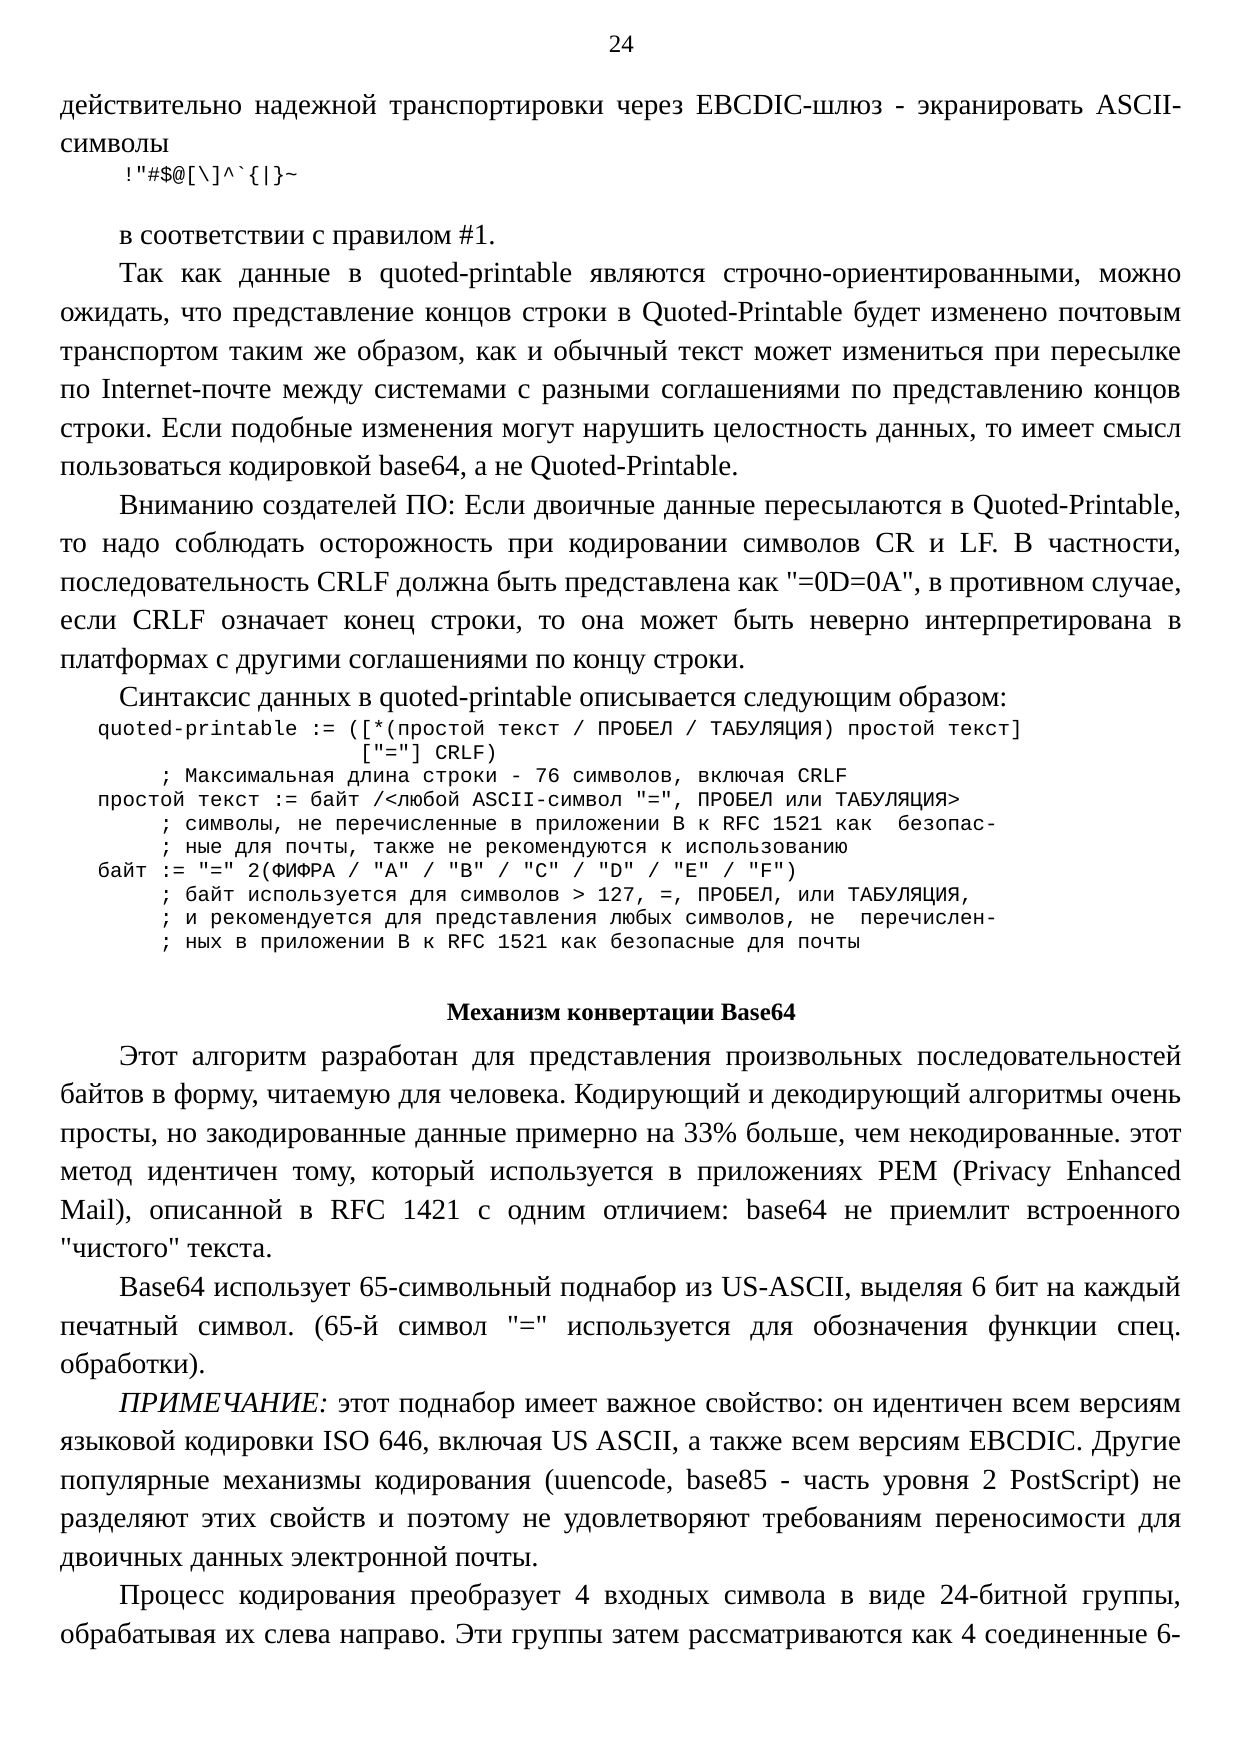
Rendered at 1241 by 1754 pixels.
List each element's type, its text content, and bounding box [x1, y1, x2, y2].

text ["="] CRLF) [60, 742, 1182, 765]
text ; Максимальная длина строки - 76 символов, включая CRLF [60, 765, 1182, 789]
text Вниманию создателей ПО: Если двоичные данные пересылаются в Quoted-Printable, то надо соблюдать осторожность при кодировании символов CR и LF. В частности, последовательность CRLF должна быть представлена как "=0D=0A", в противном случае, если CRLF означает конец строки, то она может быть неверно интерпретирована в платформах с другими соглашениями по концу строки. [60, 487, 1182, 674]
text в соответствии с правилом #1. [60, 217, 1182, 251]
text Base64 использует 65-символьный поднабор из US-ASCII, выделяя 6 бит на каждый печатный символ. (65-й символ "=" используется для обозначения функции спец. обработки). [60, 1269, 1182, 1380]
text Синтаксис данных в quoted-printable описывается следующим образом: [60, 679, 1182, 713]
text quoted-printable := ([*(простой текст / ПРОБЕЛ / ТАБУЛЯЦИЯ) простой текст] [60, 718, 1182, 742]
text простой текст := байт /<любой ASCII-символ "=", ПРОБЕЛ или ТАБУЛЯЦИЯ> [60, 789, 1182, 813]
text !"#$@[\]^`{|}~ [60, 164, 1182, 188]
text байт := "=" 2(ФИФРА / "A" / "B" / "C" / "D" / "E" / "F") [60, 860, 1182, 884]
text ; ных в приложении B к RFC 1521 как безопасные для почты [60, 931, 1182, 954]
text ; ные для почты, также не рекомендуются к использованию [60, 836, 1182, 860]
text ; байт используется для символов > 127, =, ПРОБЕЛ, или ТАБУЛЯЦИЯ, [60, 884, 1182, 907]
text Процесс кодирования преобразует 4 входных символа в виде 24-битной группы, обрабатывая их слева направо. Эти группы затем рассматриваются как 4 соединенные 6- [60, 1577, 1182, 1649]
text ; и рекомендуется для представления любых символов, не перечислен- [60, 907, 1182, 931]
text Этот алгоритм разработан для представления произвольных последовательностей байтов в форму, читаемую для человека. Кодирующий и декодирующий алгоритмы очень просты, но закодированные данные примерно на 33% больше, чем некодированные. этот метод идентичен тому, который используется в приложениях PEM (Privacy Enhanced Mail), описанной в RFC 1421 с одним отличием: base64 не приемлит встроенного "чистого" текста. [60, 1038, 1182, 1264]
text ; символы, не перечисленные в приложении B к RFC 1521 как безопас- [60, 813, 1182, 836]
text Так как данные в quoted-printable являются строчно-ориентированными, можно ожидать, что представление концов строки в Quoted-Printable будет изменено почтовым транспортом таким же образом, как и обычный текст может измениться при пересылке по Internet-почте между системами с разными соглашениями по представлению концов строки. Если подобные изменения могут нарушить целостность данных, то имеет смысл пользоваться кодировкой base64, а не Quoted-Printable. [60, 256, 1182, 482]
text действительно надежной транспортировки через EBCDIC-шлюз - экранировать ASCII-символы [60, 87, 1182, 159]
text ПРИМЕЧАНИЕ: этот поднабор имеет важное свойство: он идентичен всем версиям языковой кодировки ISO 646, включая US ASCII, а также всем версиям EBCDIC. Другие популярные механизмы кодирования (uuencode, base85 - часть уровня 2 PostScript) не разделяют этих свойств и поэтому не удовлетворяют требованиям переносимости для двоичных данных электронной почты. [60, 1385, 1182, 1572]
subtitle Механизм конвертации Base64 [60, 997, 1182, 1025]
